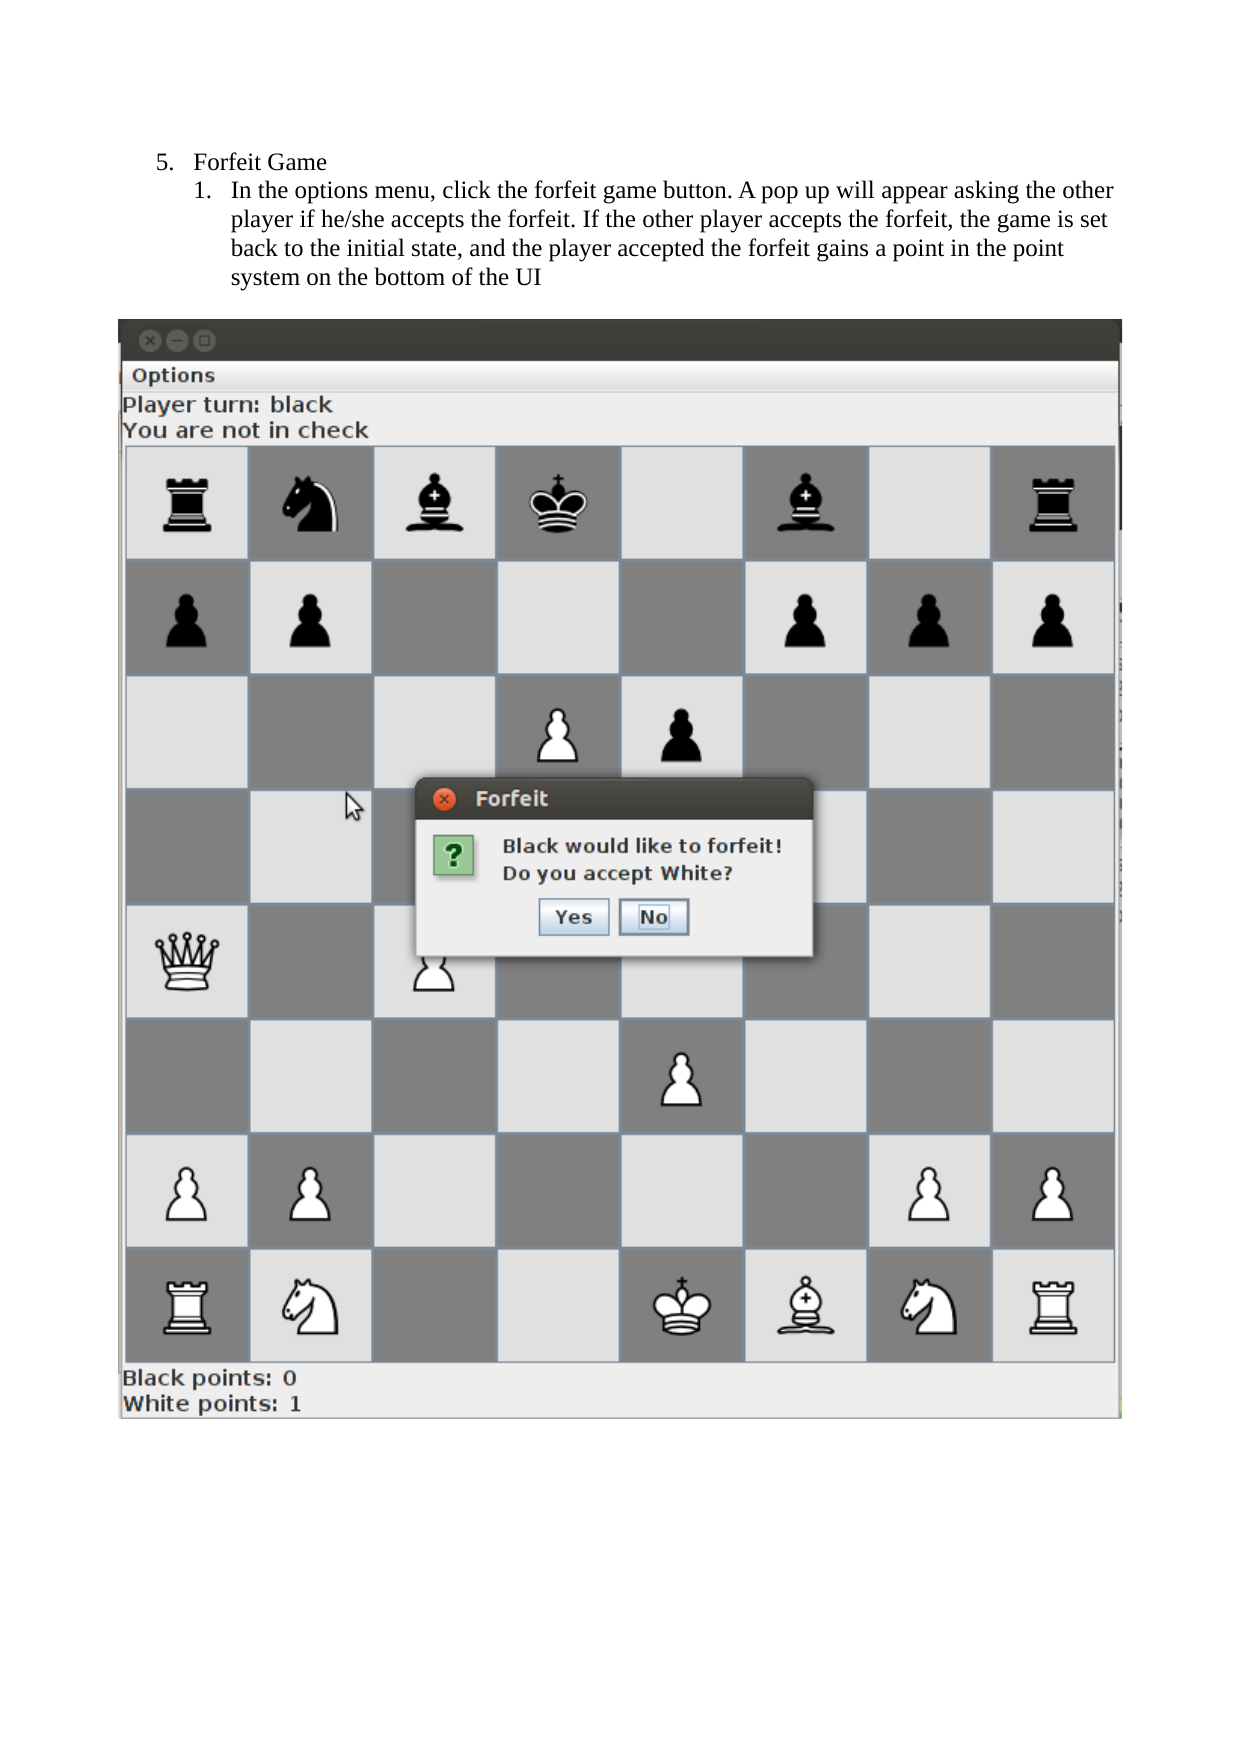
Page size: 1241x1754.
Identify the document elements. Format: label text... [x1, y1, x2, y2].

list Forfeit Game [156, 147, 1122, 176]
picture [118, 319, 1123, 1419]
list In the options menu, click the forfeit game button. A pop up will appear asking the other player if he/she accepts the forfeit. If the other player accepts the forfeit, the game is set back to the initial state, and the player accepted the forfeit gains a point in the point system on the bottom of the UI [193, 176, 1122, 291]
